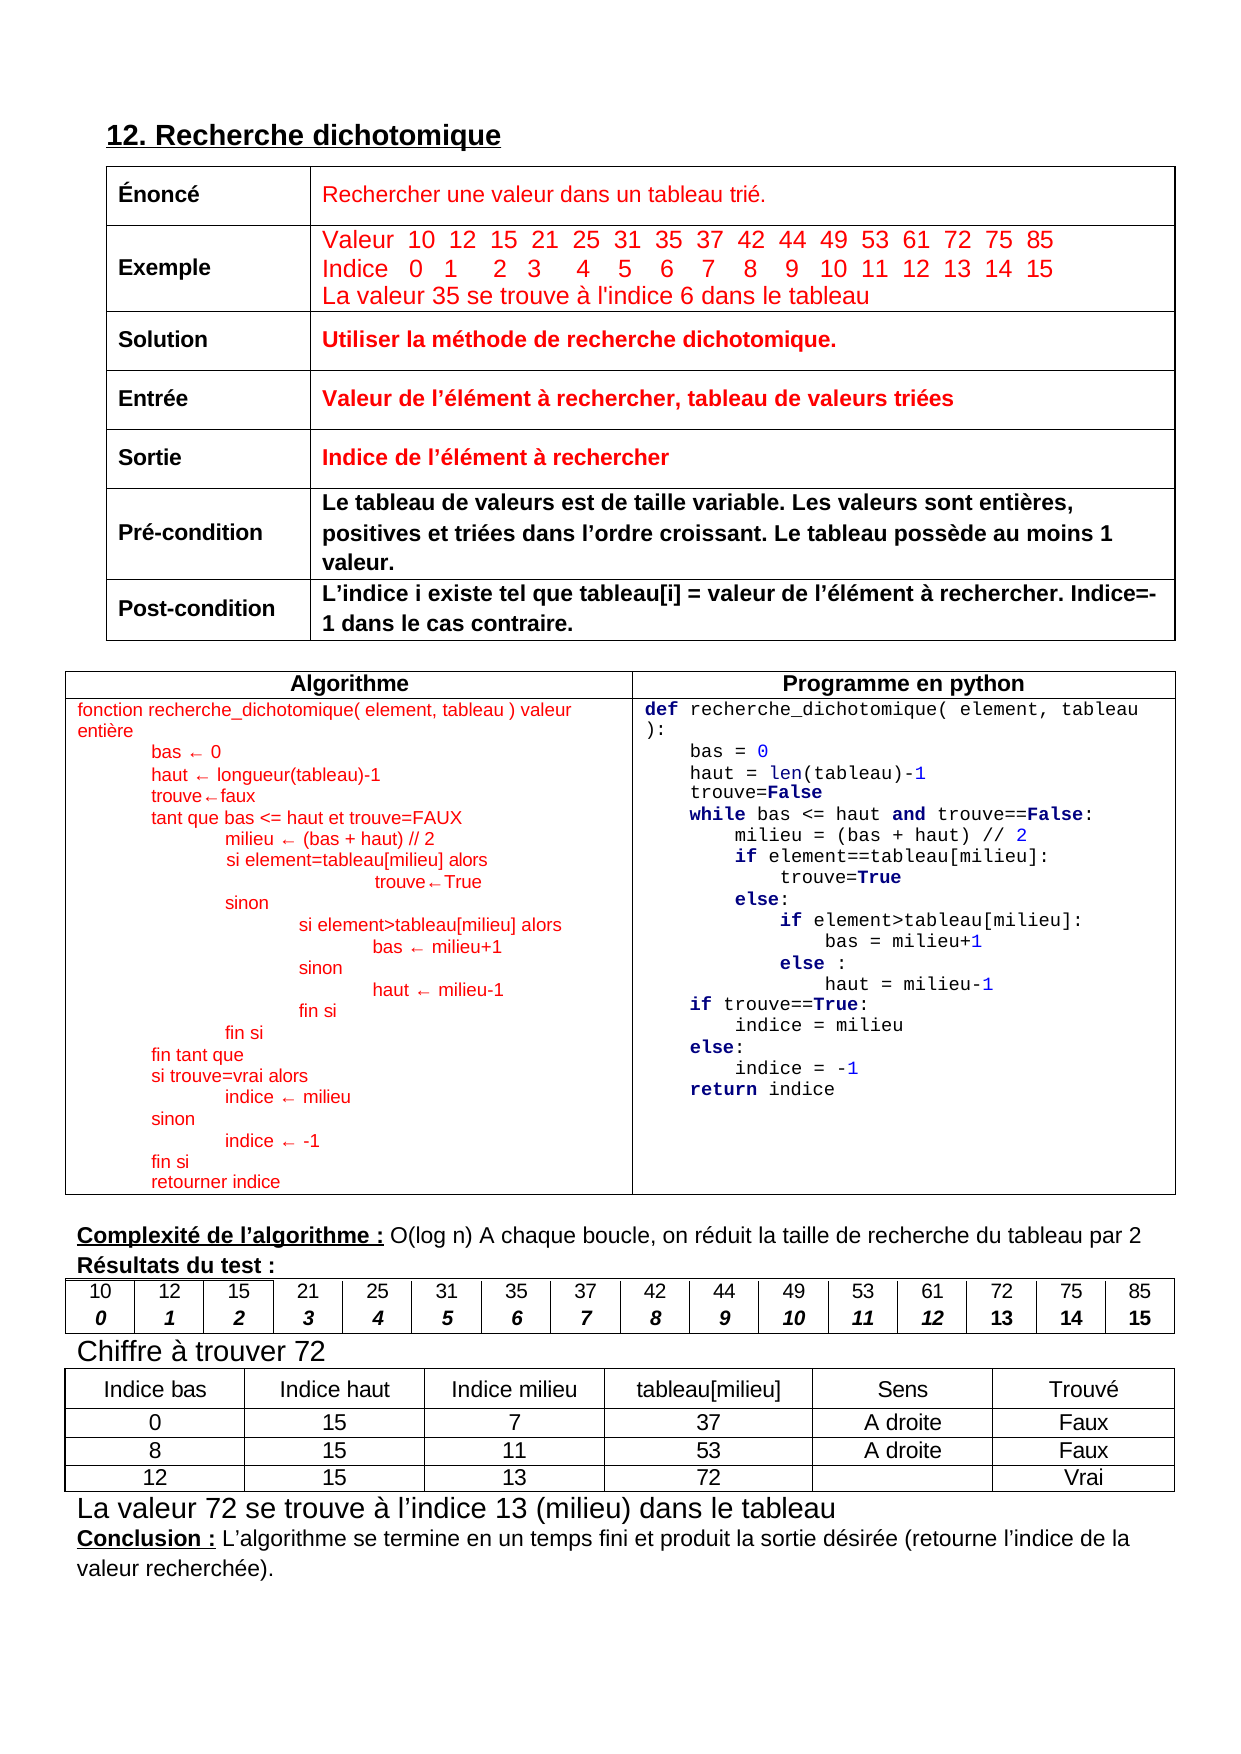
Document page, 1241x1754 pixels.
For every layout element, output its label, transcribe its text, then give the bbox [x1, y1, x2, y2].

text 12 [102, 1466, 208, 1490]
table_header 49 10 [759, 1279, 828, 1333]
text Vrai [1047, 1466, 1121, 1490]
text Trouvé [1047, 1376, 1121, 1402]
table_cell Indice de l’élément à rechercher [311, 430, 1174, 488]
table_cell Utiliser la méthode de recherche dichotomique. [311, 312, 1174, 370]
text 53 [634, 1439, 783, 1464]
text Indice haut [277, 1376, 392, 1402]
table_cell L’indice i existe tel que tableau[i] = valeur de l’élément à rechercher. Indice=- 1 dans le cas contraire. [311, 580, 1174, 640]
table_cell Le tableau de valeurs est de taille variable. Les valeurs sont entières, positives et triées dans l’ordre croissant. Le tableau possède au moins 1 valeur. [311, 489, 1174, 579]
table_cell Sortie [107, 430, 310, 488]
text Faux [1046, 1410, 1121, 1436]
text 8 [66, 1439, 244, 1464]
table_header 35 6 [482, 1279, 551, 1333]
table_header 31 5 [412, 1279, 482, 1333]
text Faux [1046, 1439, 1121, 1464]
table_header 21 3 [273, 1279, 343, 1333]
text 15 [277, 1466, 392, 1490]
text 37 [634, 1410, 783, 1436]
table_cell Solution [107, 312, 310, 370]
table_cell Entrée [107, 371, 310, 429]
table_header 75 14 [1036, 1279, 1106, 1333]
text A droite [862, 1410, 944, 1436]
table_header 15 2 [204, 1281, 273, 1333]
table_header 61 12 [898, 1279, 967, 1333]
text La valeur 72 se trouve à l’indice 13 (milieu) dans le tableau [77, 1492, 1213, 1525]
table_cell Valeur 10 12 15 21 25 31 35 37 42 44 49 53 61 72 75 85 Indice 0 1 2 3 4 5 6 7 8 9 10 11 12 13 14 15 La valeur 35 se trouve à l'indice 6 dans le tableau [311, 226, 1174, 311]
text 15 [277, 1410, 392, 1436]
table_cell Exemple [107, 226, 310, 311]
table_cell fonction recherche_dichotomique( element, tableau ) valeur entière bas ← 0 haut ← longueur(tableau)-1 trouve←faux tant que bas <= haut et trouve=FAUX milieu ← (bas + haut) // 2 si element=tableau[milieu] alors trouve←True sinon si element>tableau[milieu] alors bas ← milieu+1 sinon haut ← milieu-1 fin si fin si fin tant que si trouve=vrai alors indice ← milieu sinon indice ← -1 fin si retourner indice [66, 699, 632, 1194]
table_header 42 8 [620, 1279, 689, 1333]
text 72 [634, 1466, 783, 1490]
text 0 [66, 1410, 244, 1436]
text 13 [450, 1466, 579, 1490]
text 11 [450, 1439, 579, 1464]
table_cell Pré-condition [107, 489, 310, 579]
text Indice milieu [450, 1376, 579, 1402]
text Indice bas [102, 1376, 208, 1402]
text 7 [425, 1410, 604, 1436]
table_cell Valeur de l’élément à rechercher, tableau de valeurs triées [311, 371, 1174, 429]
subtitle 12. Recherche dichotomique [106, 118, 1213, 151]
table_header 25 4 [343, 1279, 412, 1333]
text Chiffre à trouver 72 [77, 1334, 1213, 1367]
table_header Rechercher une valeur dans un tableau trié. [311, 167, 1174, 225]
table_header 44 9 [689, 1279, 759, 1333]
table_header Énoncé [107, 167, 310, 225]
table_cell def recherche_dichotomique( element, tableau ): bas = 0 haut = len(tableau)-1 trouve=False while bas <= haut and trouve==False: milieu = (bas + haut) // 2 if element==tableau[milieu]: trouve=True else: if element>tableau[milieu]: bas = milieu+1 else : haut = milieu-1 if trouve==True: indice = milieu else: indice = -1 return indice [633, 699, 1175, 1194]
text Conclusion : L’algorithme se termine en un temps fini et produit la sortie désirée (retourne l’indice de la valeur recherchée). [77, 1525, 1166, 1582]
table_header 12 1 [135, 1281, 203, 1333]
text tableau[milieu] [634, 1376, 783, 1402]
table_header 53 11 [828, 1279, 898, 1333]
table_header 10 0 [66, 1281, 134, 1333]
table_header Programme en python [633, 672, 1175, 698]
table_header Algorithme [66, 672, 632, 698]
text 15 [277, 1439, 392, 1464]
table_header 72 13 [967, 1279, 1036, 1333]
text Résultats du test : [77, 1252, 1213, 1278]
table_header 37 7 [551, 1279, 620, 1333]
text Sens [862, 1376, 944, 1402]
table_cell Post-condition [107, 580, 310, 640]
text A droite [862, 1439, 944, 1464]
table_header 85 15 [1106, 1279, 1174, 1333]
text Complexité de l’algorithme : O(log n) A chaque boucle, on réduit la taille de recherche du tableau par 2 [77, 1222, 1213, 1248]
